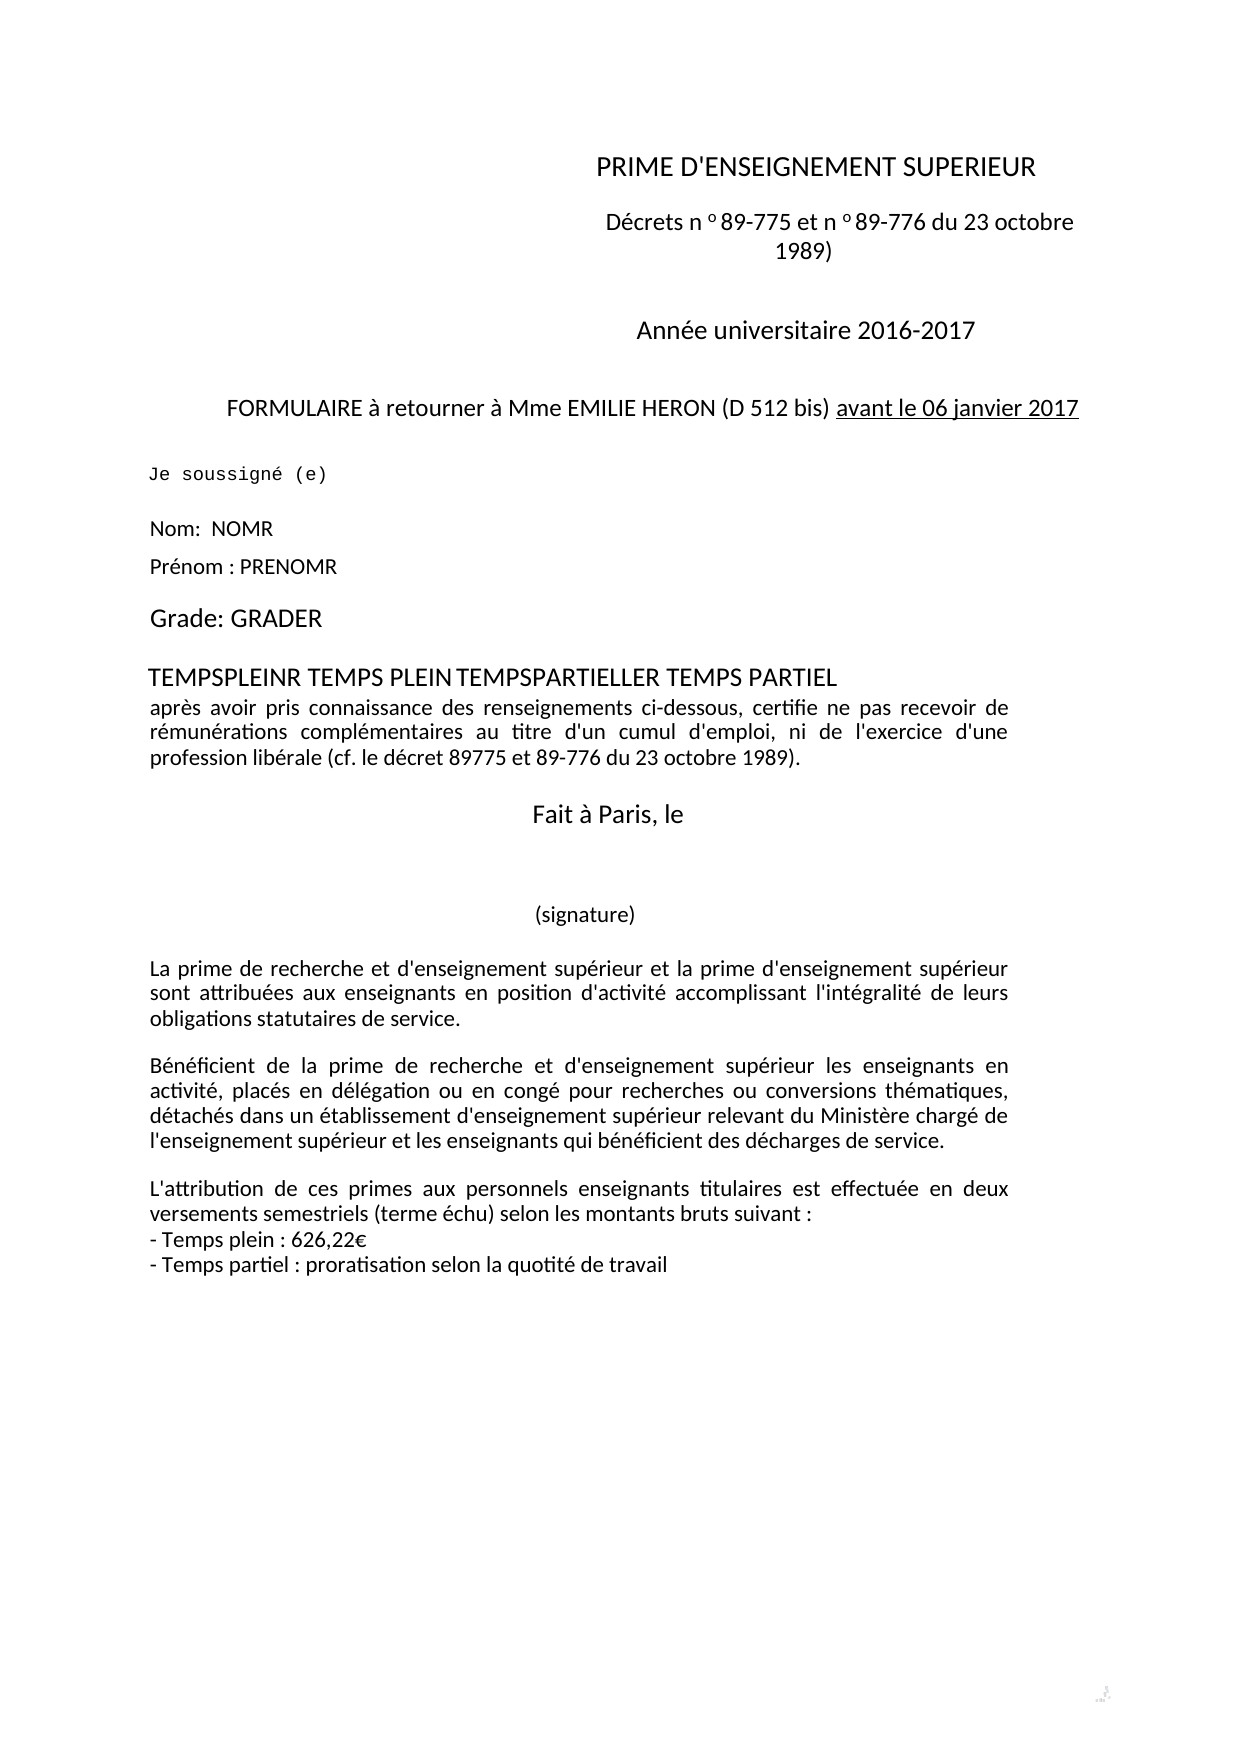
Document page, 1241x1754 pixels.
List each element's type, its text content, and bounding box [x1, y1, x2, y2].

text Je soussigné (e) [148, 465, 1093, 486]
text Nom: NOMR [149, 516, 1010, 541]
text Fait à Paris, le [148, 798, 1069, 831]
text (signature) [148, 900, 1023, 928]
text FORMULAIRE à retourner à Mme EMILIE HERON (D 512 bis) avant le 06 janvier 2017 [227, 392, 1093, 422]
text - Temps plein : 626,22€ [149, 1227, 1010, 1252]
text TEMPSPLEINR TEMPS PLEIN TEMPSPARTIELLER TEMPS PARTIEL [148, 660, 1093, 693]
text Grade: GRADER [150, 602, 1093, 634]
text La prime de recherche et d'enseignement supérieur et la prime d'enseignement supérieur sont attribuées aux enseignants en position d'activité accomplissant l'intégralité de leurs obligations statutaires de service. [149, 956, 1010, 1032]
text Bénéficient de la prime de recherche et d'enseignement supérieur les enseignants en activité, placés en délégation ou en congé pour recherches ou conversions thématiques, détachés dans un établissement d'enseignement supérieur relevant du Ministère chargé de l'enseignement supérieur et les enseignants qui bénéficient des décharges de service. [149, 1053, 1010, 1155]
text après avoir pris connaissance des renseignements ci-dessous, certifie ne pas recevoir de rémunérations complémentaires au titre d'un cumul d'emploi, ni de l'exercice d'une profession libérale (cf. le décret 89775 et 89-776 du 23 octobre 1989). [149, 695, 1010, 771]
text Décrets n o 89-775 et n o 89-776 du 23 octobre 1989) [517, 207, 1089, 265]
text Année universitaire 2016-2017 [148, 313, 976, 347]
picture [1103, 1686, 1111, 1699]
text L'attribution de ces primes aux personnels enseignants titulaires est effectuée en deux versements semestriels (terme échu) selon les montants bruts suivant : [149, 1176, 1010, 1227]
text - Temps partiel : proratisation selon la quotité de travail [149, 1252, 1010, 1277]
text Prénom : PRENOMR [149, 554, 1010, 580]
text PRIME D'ENSEIGNEMENT SUPERIEUR [148, 148, 1036, 183]
